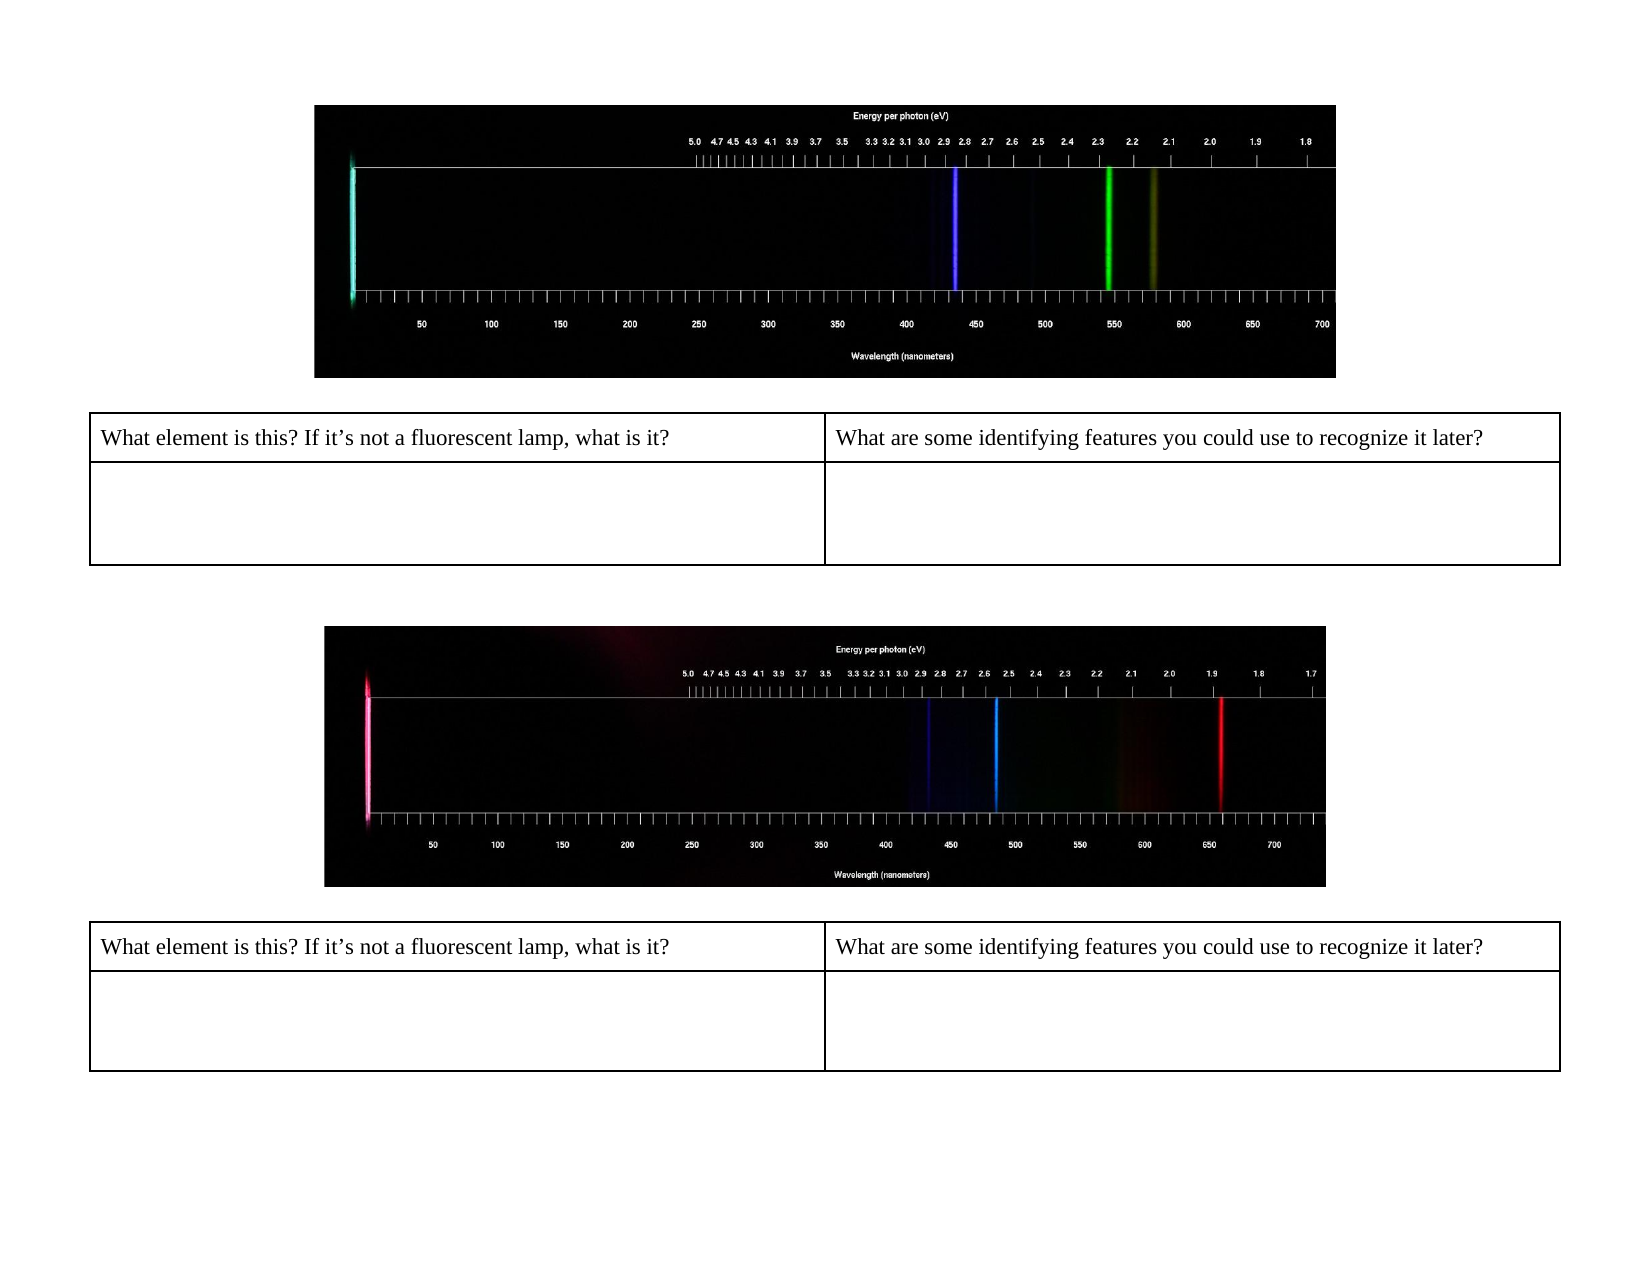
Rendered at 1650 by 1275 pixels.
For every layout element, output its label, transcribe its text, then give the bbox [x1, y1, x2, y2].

picture [314, 105, 1336, 378]
table_header What are some identifying features you could use to recognize it later? [826, 414, 1559, 461]
picture [324, 626, 1326, 887]
table_header What element is this? If it’s not a fluorescent lamp, what is it? [91, 923, 824, 970]
table_cell [826, 972, 1559, 1070]
table_cell [91, 463, 824, 564]
table_header What element is this? If it’s not a fluorescent lamp, what is it? [91, 414, 824, 461]
table_header What are some identifying features you could use to recognize it later? [826, 923, 1559, 970]
table_cell [91, 972, 824, 1070]
table_cell [826, 463, 1559, 564]
